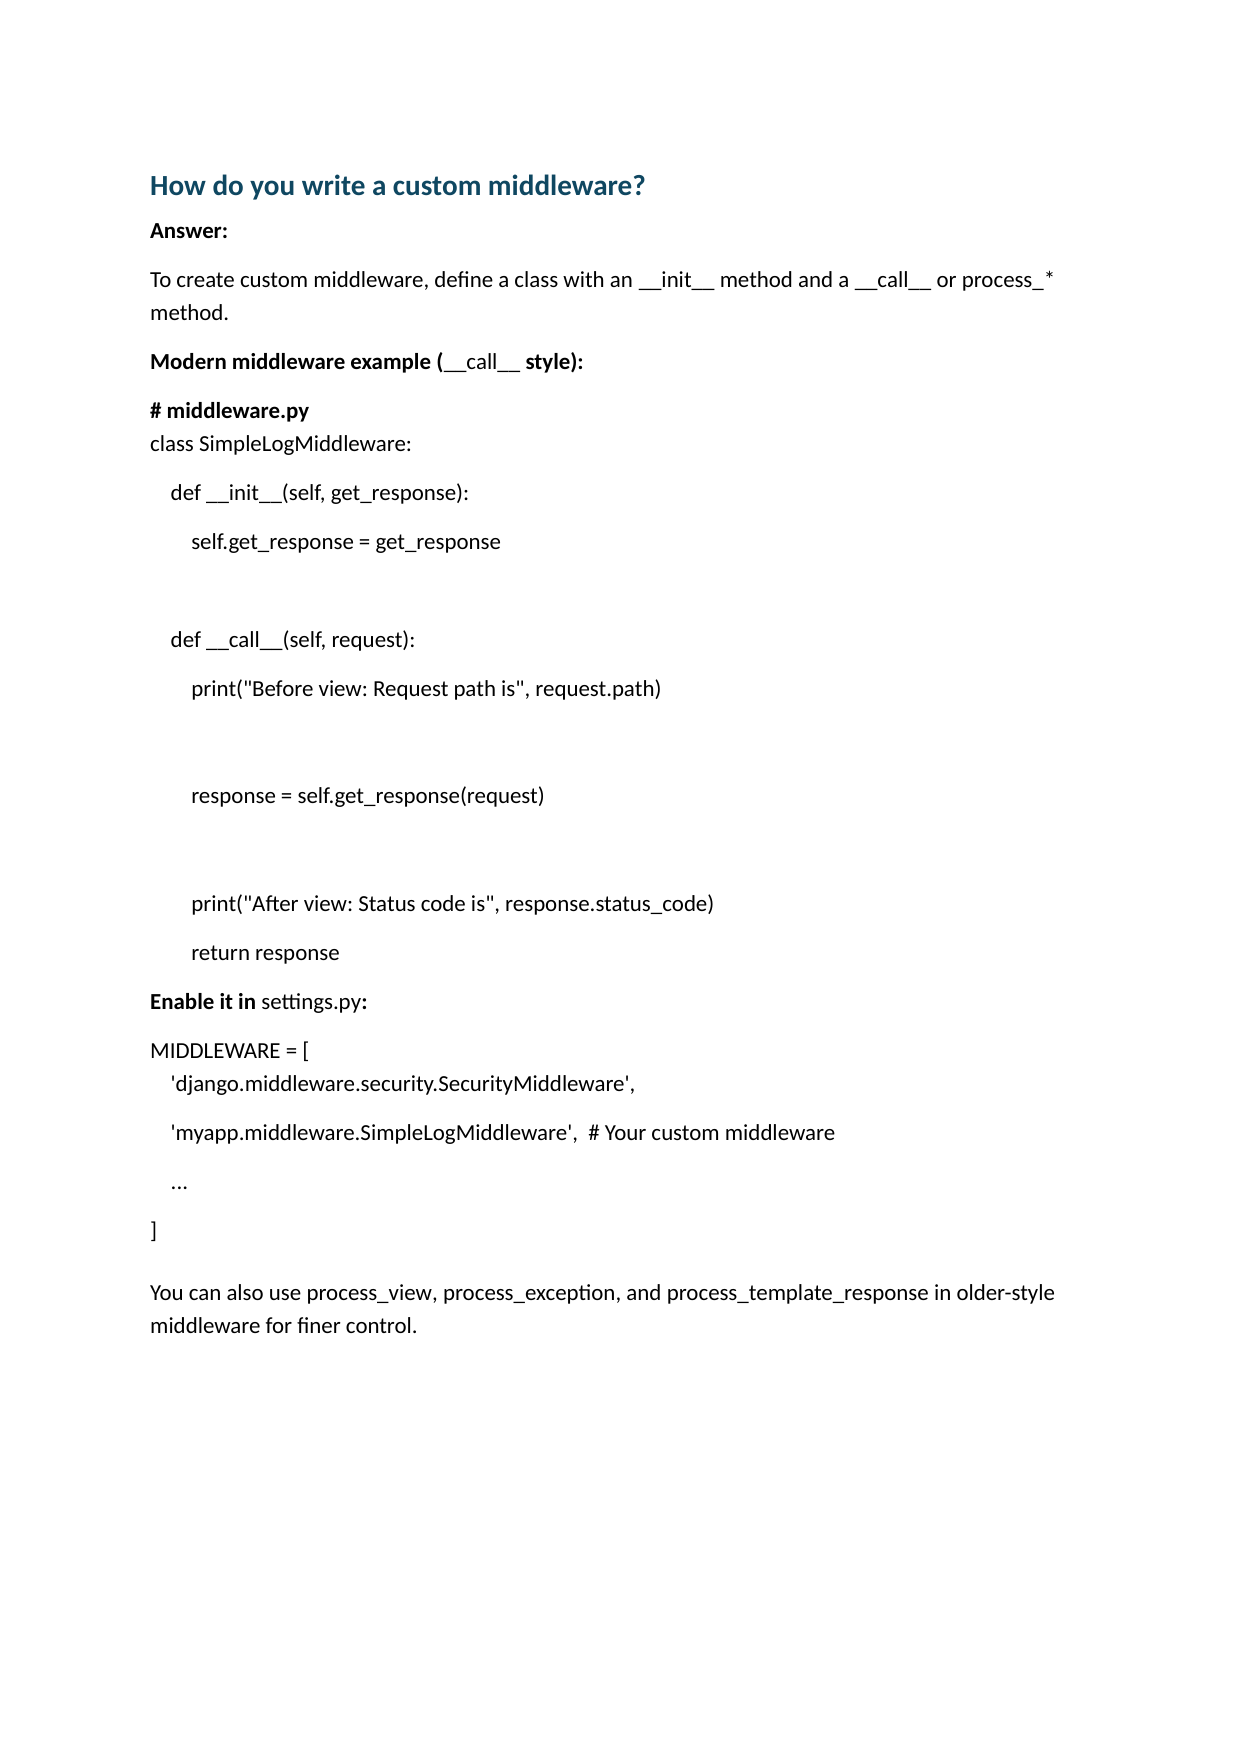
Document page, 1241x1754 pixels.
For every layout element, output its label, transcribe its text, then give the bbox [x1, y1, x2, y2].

text ] [150, 1216, 1090, 1244]
text MIDDLEWARE = [ [150, 1036, 1090, 1064]
text Modern middleware example (__call__ style): [150, 347, 1090, 375]
text Enable it in settings.py: [150, 987, 1090, 1015]
text You can also use process_view, process_exception, and process_template_response in older-style middleware for finer control. [150, 1278, 1090, 1339]
text 'myapp.middleware.SimpleLogMiddleware', # Your custom middleware [150, 1118, 1090, 1146]
text class SimpleLogMiddleware: [150, 429, 1090, 457]
text To create custom middleware, define a class with an __init__ method and a __call__ or process_* method. [150, 265, 1090, 326]
subtitle How do you write a custom middleware? [150, 167, 1090, 202]
text print("Before view: Request path is", request.path) [150, 674, 1090, 703]
text 'django.middleware.security.SecurityMiddleware', [150, 1069, 1090, 1097]
text self.get_response = get_response [150, 527, 1090, 555]
text ... [150, 1167, 1090, 1195]
text # middleware.py [150, 396, 1090, 424]
text def __init__(self, get_response): [150, 478, 1090, 506]
text print("After view: Status code is", response.status_code) [150, 889, 1090, 917]
text def __call__(self, request): [150, 625, 1090, 653]
text return response [150, 938, 1090, 966]
text response = self.get_response(request) [150, 782, 1090, 810]
text Answer: [150, 216, 1090, 244]
